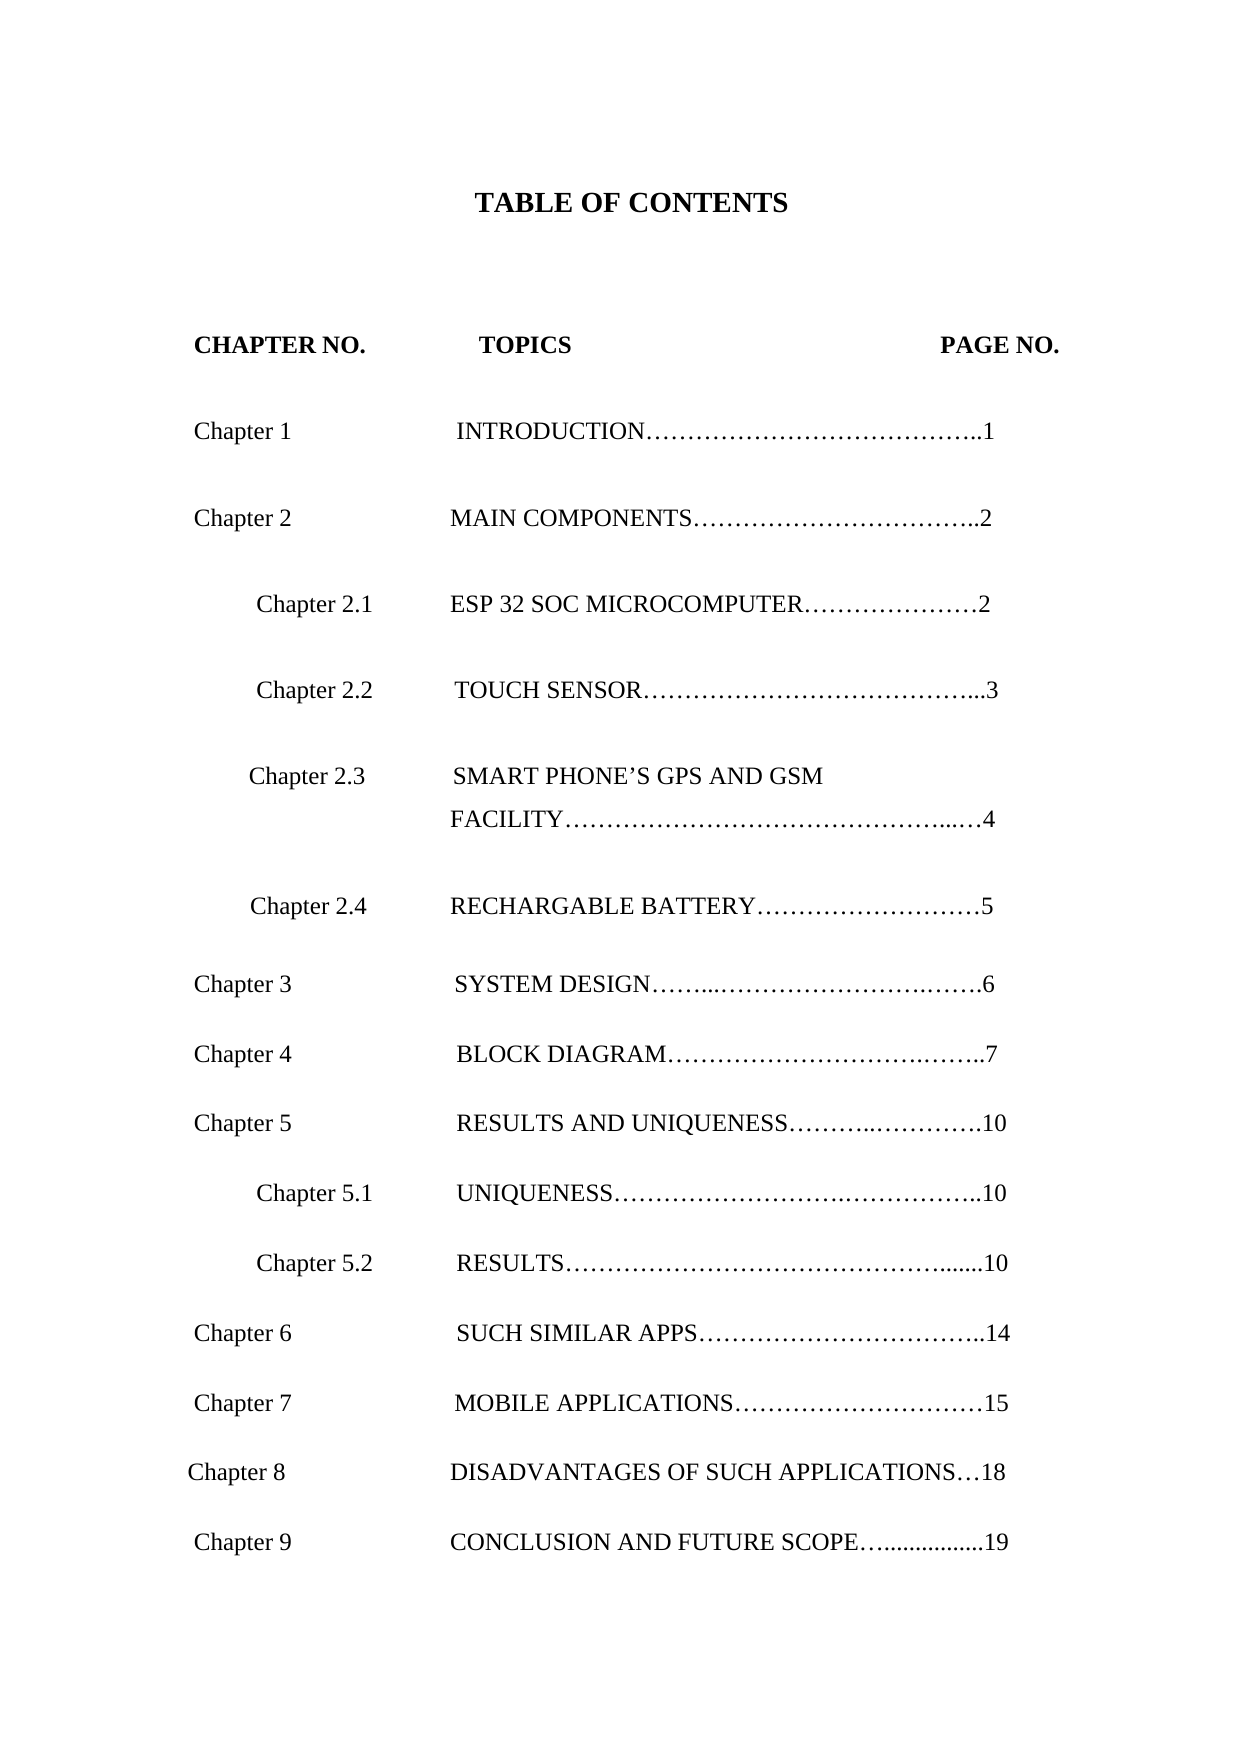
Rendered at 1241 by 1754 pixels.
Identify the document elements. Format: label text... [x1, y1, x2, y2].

subtitle TABLE OF CONTENTS [474, 185, 1090, 218]
text Chapter 1 INTRODUCTION…………………………………..1 [150, 416, 1090, 445]
subtitle Chapter 5.2 RESULTS……………………………………….......10 [150, 1248, 1027, 1277]
text Chapter 2.4 RECHARGABLE BATTERY………………………5 [150, 891, 1090, 919]
text Chapter 2.3 SMART PHONE’S GPS AND GSM FACILITY………………………………………...…4 [248, 761, 1090, 833]
subtitle Chapter 5 RESULTS AND UNIQUENESS………..………….10 [150, 1108, 1027, 1137]
text Chapter 2.2 TOUCH SENSOR…………………………………...3 [150, 675, 1090, 704]
subtitle Chapter 9 CONCLUSION AND FUTURE SCOPE…................19 [150, 1527, 1027, 1556]
text Chapter 2 MAIN COMPONENTS……………………………..2 [150, 503, 1090, 531]
text Chapter 2.1 ESP 32 SOC MICROCOMPUTER…………………2 [150, 589, 1090, 618]
subtitle Chapter 5.1 UNIQUENESS……………………….……………..10 [150, 1178, 1027, 1207]
subtitle Chapter 4 BLOCK DIAGRAM………………………….……..7 [150, 1039, 1027, 1067]
text CHAPTER NO. TOPICS PAGE NO. [150, 330, 1070, 359]
subtitle Chapter 3 SYSTEM DESIGN……...…………………….…….6 [150, 969, 1027, 998]
subtitle Chapter 8 DISADVANTAGES OF SUCH APPLICATIONS…18 [150, 1457, 1027, 1486]
subtitle Chapter 6 SUCH SIMILAR APPS……………………………..14 [150, 1318, 1027, 1347]
subtitle Chapter 7 MOBILE APPLICATIONS…………………………15 [150, 1388, 1027, 1416]
